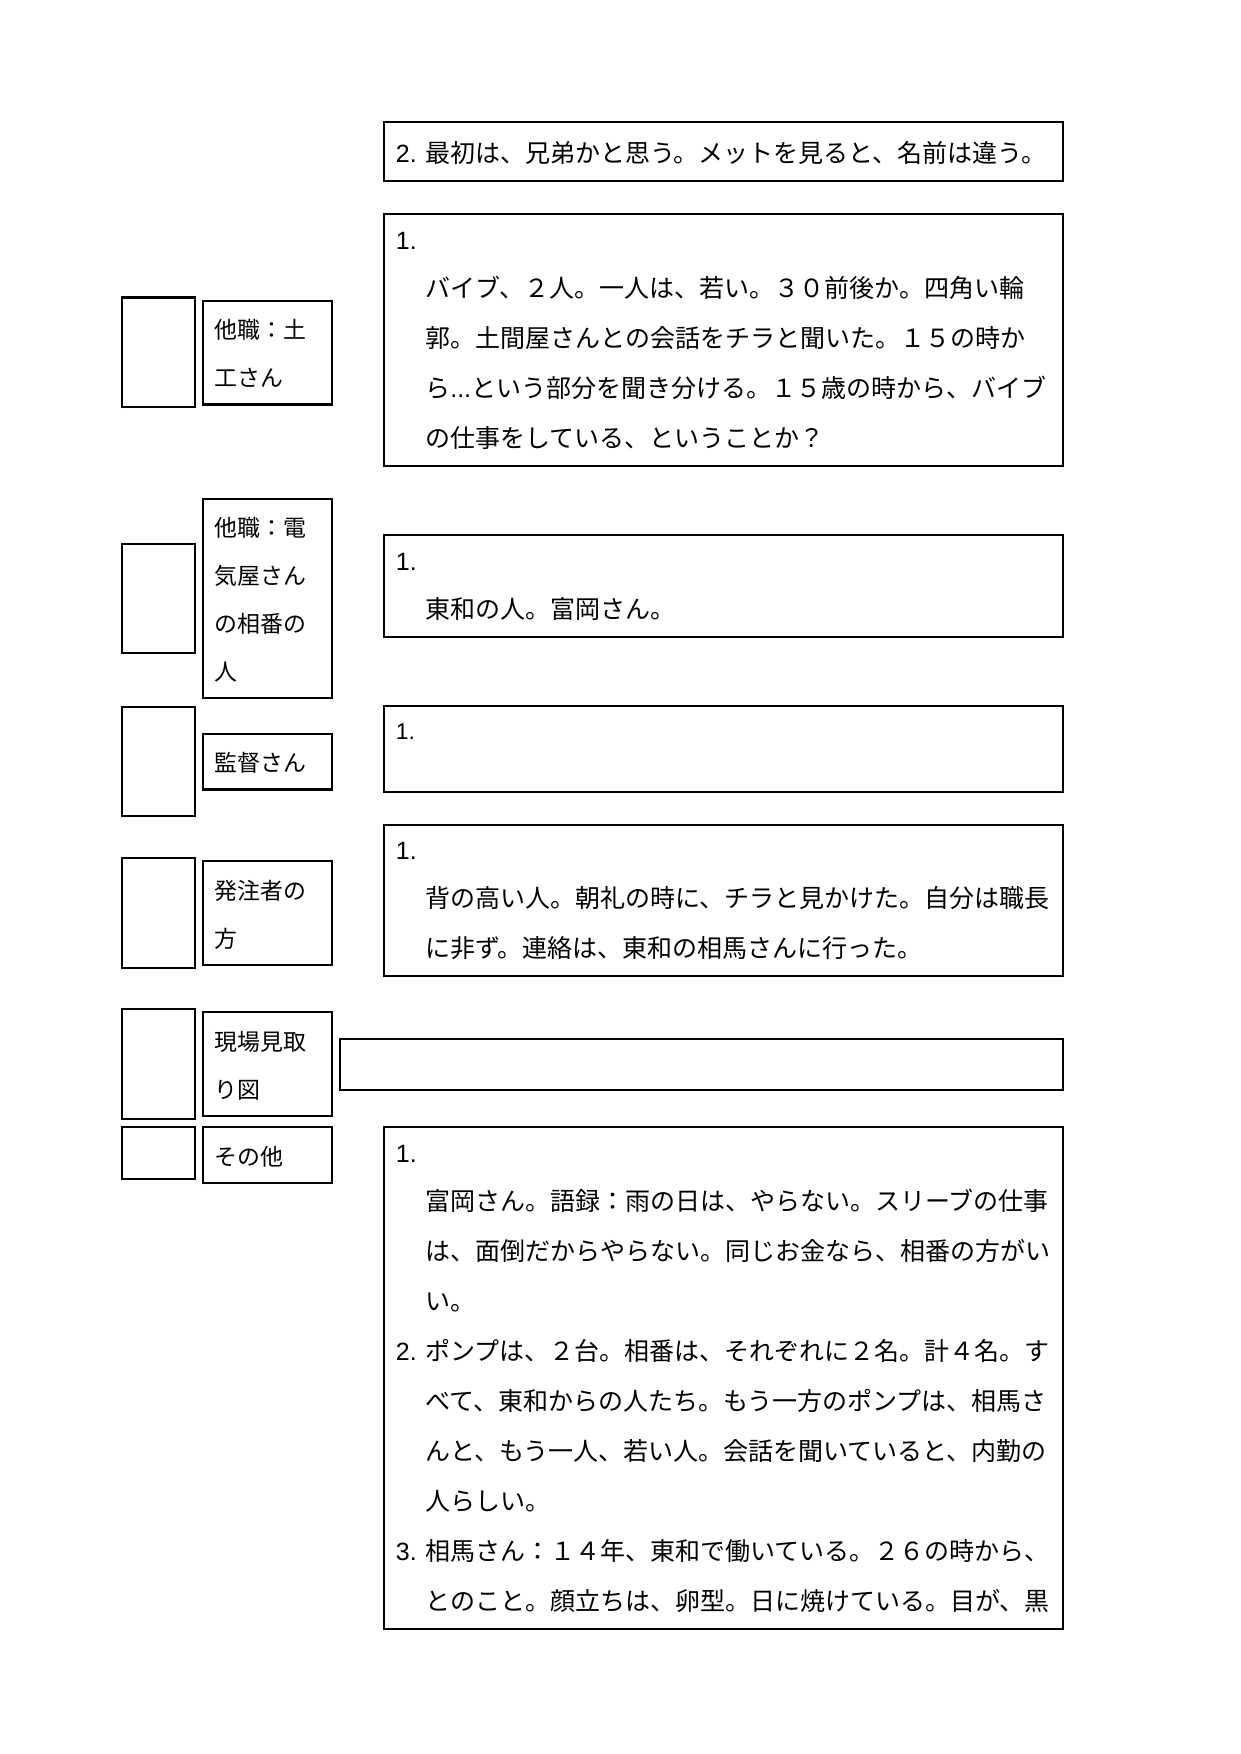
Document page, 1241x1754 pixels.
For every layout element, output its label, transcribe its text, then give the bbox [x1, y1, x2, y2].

table_cell [118, 1123, 199, 1633]
table_cell [118, 821, 199, 1005]
table_cell その他 [199, 1123, 336, 1633]
table_cell [336, 1005, 1067, 1123]
table_cell 監督さん [199, 702, 336, 821]
table_cell [118, 1005, 199, 1123]
table_cell 他職：電気屋さんの相番の人 [199, 495, 336, 702]
table_cell 背の高い人。朝礼の時に、チラと見かけた。自分は職長に非ず。連絡は、東和の相馬さんに行った。 [336, 821, 1067, 1005]
table_cell [118, 495, 199, 702]
table_cell 東和の人。富岡さん。 [336, 495, 1067, 702]
table_cell [118, 118, 199, 210]
table_cell 富岡さん。語録：雨の日は、やらない。スリーブの仕事は、面倒だからやらない。同じお金なら、相番の方がいい。 ポンプは、２台。相番は、それぞれに２名。計４名。すべて、東和からの人たち。もう一方のポンプは、相馬さんと、もう一人、若い人。会話を聞いていると、内勤の人らしい。 相馬さん：１４年、東和で働いている。２６の時から、とのこと。顔立ちは、卵型。日に焼けている。目が、黒 [336, 1123, 1067, 1633]
table_cell ３人。一人は、東南アジア系の顔立ち。背は高い。１７５ぐらい。他の２人は、５０後半か。どちらも、よく日に焼けている。どちらも、顔は細長い。シワが細かく入っている。 最初は、兄弟かと思う。メットを見ると、名前は違う。 [336, 118, 1067, 210]
table_cell [199, 118, 336, 210]
table_cell [118, 702, 199, 821]
table_cell [118, 210, 199, 495]
table_cell バイブ、２人。一人は、若い。３０前後か。四角い輪郭。土間屋さんとの会話をチラと聞いた。１５の時から...という部分を聞き分ける。１５歳の時から、バイブの仕事をしている、ということか？ [336, 210, 1067, 495]
table_cell 現場見取り図 [199, 1005, 336, 1123]
table_cell 他職：土工さん [199, 210, 336, 495]
table_cell 発注者の方 [199, 821, 336, 1005]
table_cell [336, 702, 1067, 821]
